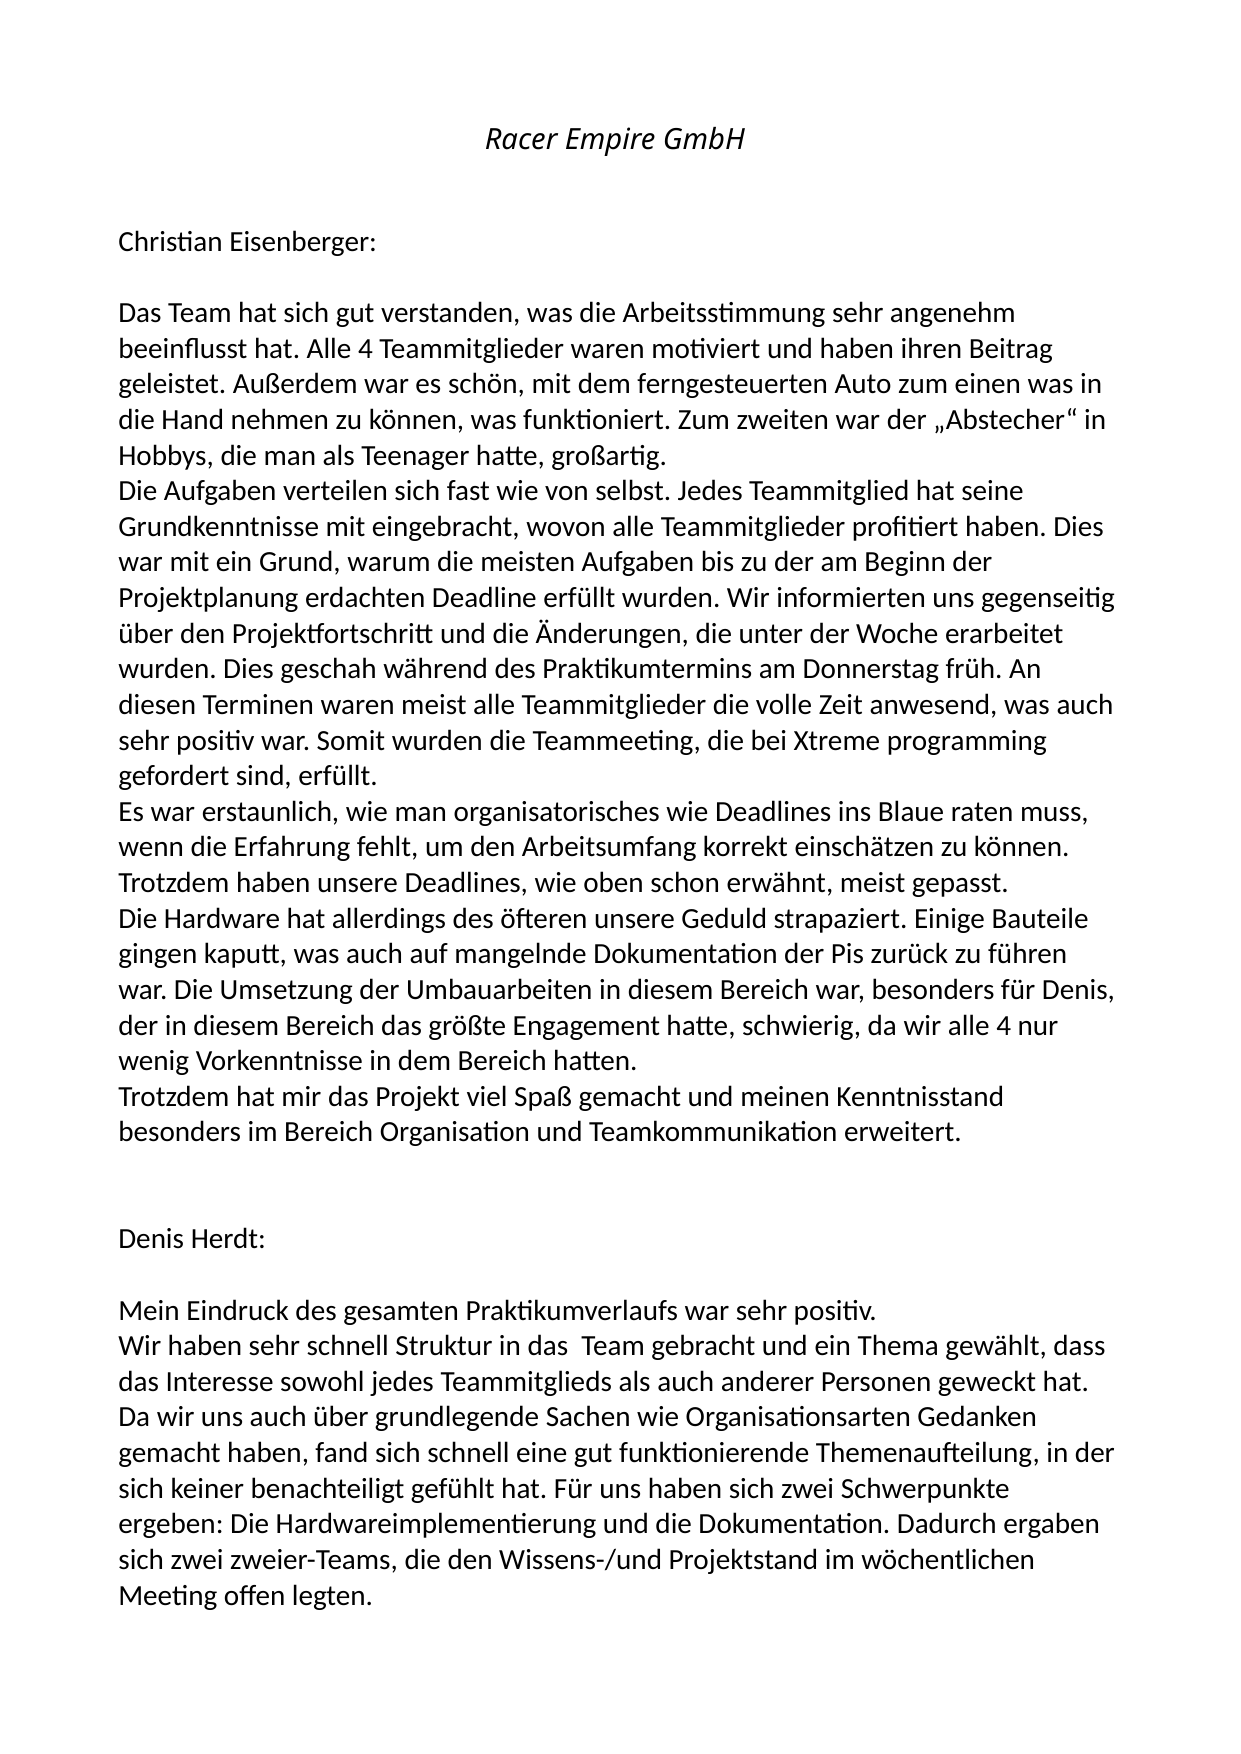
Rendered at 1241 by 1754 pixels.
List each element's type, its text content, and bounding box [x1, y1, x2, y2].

text Die Aufgaben verteilen sich fast wie von selbst. Jedes Teammitglied hat seine Grundkenntnisse mit eingebracht, wovon alle Teammitglieder profitiert haben. Dies war mit ein Grund, warum die meisten Aufgaben bis zu der am Beginn der Projektplanung erdachten Deadline erfüllt wurden. Wir informierten uns gegenseitig über den Projektfortschritt und die Änderungen, die unter der Woche erarbeitet wurden. Dies geschah während des Praktikumtermins am Donnerstag früh. An diesen Terminen waren meist alle Teammitglieder die volle Zeit anwesend, was auch sehr positiv war. Somit wurden die Teammeeting, die bei Xtreme programming gefordert sind, erfüllt. [118, 472, 1122, 793]
text Mein Eindruck des gesamten Praktikumverlaufs war sehr positiv. [118, 1292, 1122, 1327]
text Denis Herdt: [118, 1220, 1122, 1256]
text Wir haben sehr schnell Struktur in das Team gebracht und ein Thema gewählt, dass das Interesse sowohl jedes Teammitglieds als auch anderer Personen geweckt hat. [118, 1327, 1122, 1398]
text Christian Eisenberger: [118, 223, 1122, 258]
text Da wir uns auch über grundlegende Sachen wie Organisationsarten Gedanken gemacht haben, fand sich schnell eine gut funktionierende Themenaufteilung, in der sich keiner benachteiligt gefühlt hat. Für uns haben sich zwei Schwerpunkte ergeben: Die Hardwareimplementierung und die Dokumentation. Dadurch ergaben sich zwei zweier-Teams, die den Wissens-/und Projektstand im wöchentlichen Meeting offen legten. [118, 1398, 1122, 1612]
text Das Team hat sich gut verstanden, was die Arbeitsstimmung sehr angenehm beeinflusst hat. Alle 4 Teammitglieder waren motiviert und haben ihren Beitrag geleistet. Außerdem war es schön, mit dem ferngesteuerten Auto zum einen was in die Hand nehmen zu können, was funktioniert. Zum zweiten war der „Abstecher“ in Hobbys, die man als Teenager hatte, großartig. [118, 294, 1122, 472]
text Trotzdem hat mir das Projekt viel Spaß gemacht und meinen Kenntnisstand besonders im Bereich Organisation und Teamkommunikation erweitert. [118, 1078, 1122, 1149]
text Die Hardware hat allerdings des öfteren unsere Geduld strapaziert. Einige Bauteile gingen kaputt, was auch auf mangelnde Dokumentation der Pis zurück zu führen war. Die Umsetzung der Umbauarbeiten in diesem Bereich war, besonders für Denis, der in diesem Bereich das größte Engagement hatte, schwierig, da wir alle 4 nur wenig Vorkenntnisse in dem Bereich hatten. [118, 900, 1122, 1078]
text Es war erstaunlich, wie man organisatorisches wie Deadlines ins Blaue raten muss, wenn die Erfahrung fehlt, um den Arbeitsumfang korrekt einschätzen zu können. Trotzdem haben unsere Deadlines, wie oben schon erwähnt, meist gepasst. [118, 793, 1122, 900]
